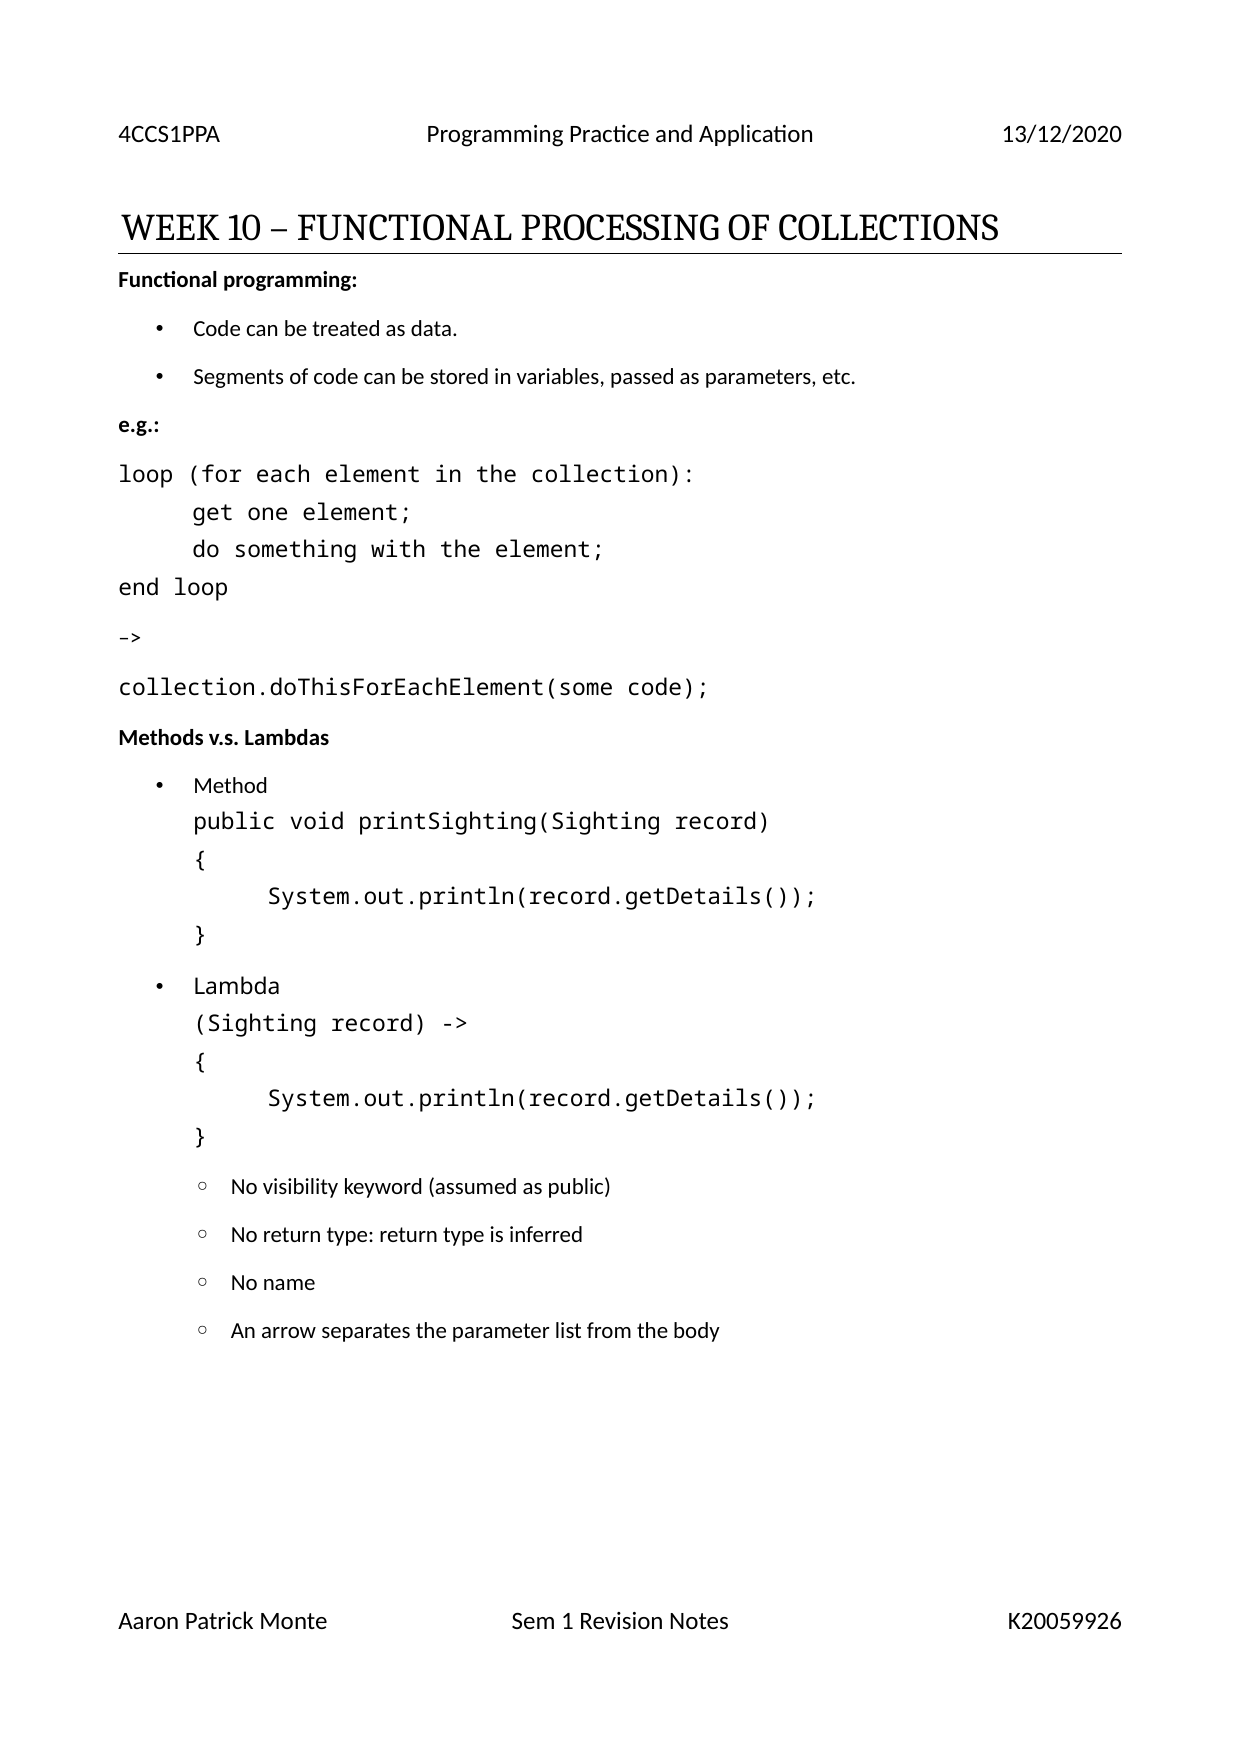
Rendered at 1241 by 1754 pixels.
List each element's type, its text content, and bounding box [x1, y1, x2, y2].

subtitle Week 10 – Functional processing of collections [118, 203, 1122, 253]
list No return type: return type is inferred [193, 1220, 1122, 1248]
list No visibility keyword (assumed as public) [193, 1172, 1122, 1200]
text –> [118, 623, 1122, 651]
text collection.doThisForEachElement(some code); [118, 671, 1122, 702]
list An arrow separates the parameter list from the body [193, 1316, 1122, 1344]
list Segments of code can be stored in variables, passed as parameters, etc. [156, 362, 1122, 390]
list No name [193, 1268, 1122, 1296]
text loop (for each element in the collection): get one element; do something with the element; end loop [118, 458, 1122, 602]
list Lambda (Sighting record) -> { System.out.println(record.getDetails()); } [156, 970, 1122, 1151]
list Code can be treated as data. [156, 314, 1122, 342]
text Functional programming: [118, 266, 1122, 294]
list Method public void printSighting(Sighting record) { System.out.println(record.getDetails()); } [156, 771, 1122, 949]
text e.g.: [118, 410, 1122, 438]
text Methods v.s. Lambdas [118, 723, 1122, 751]
